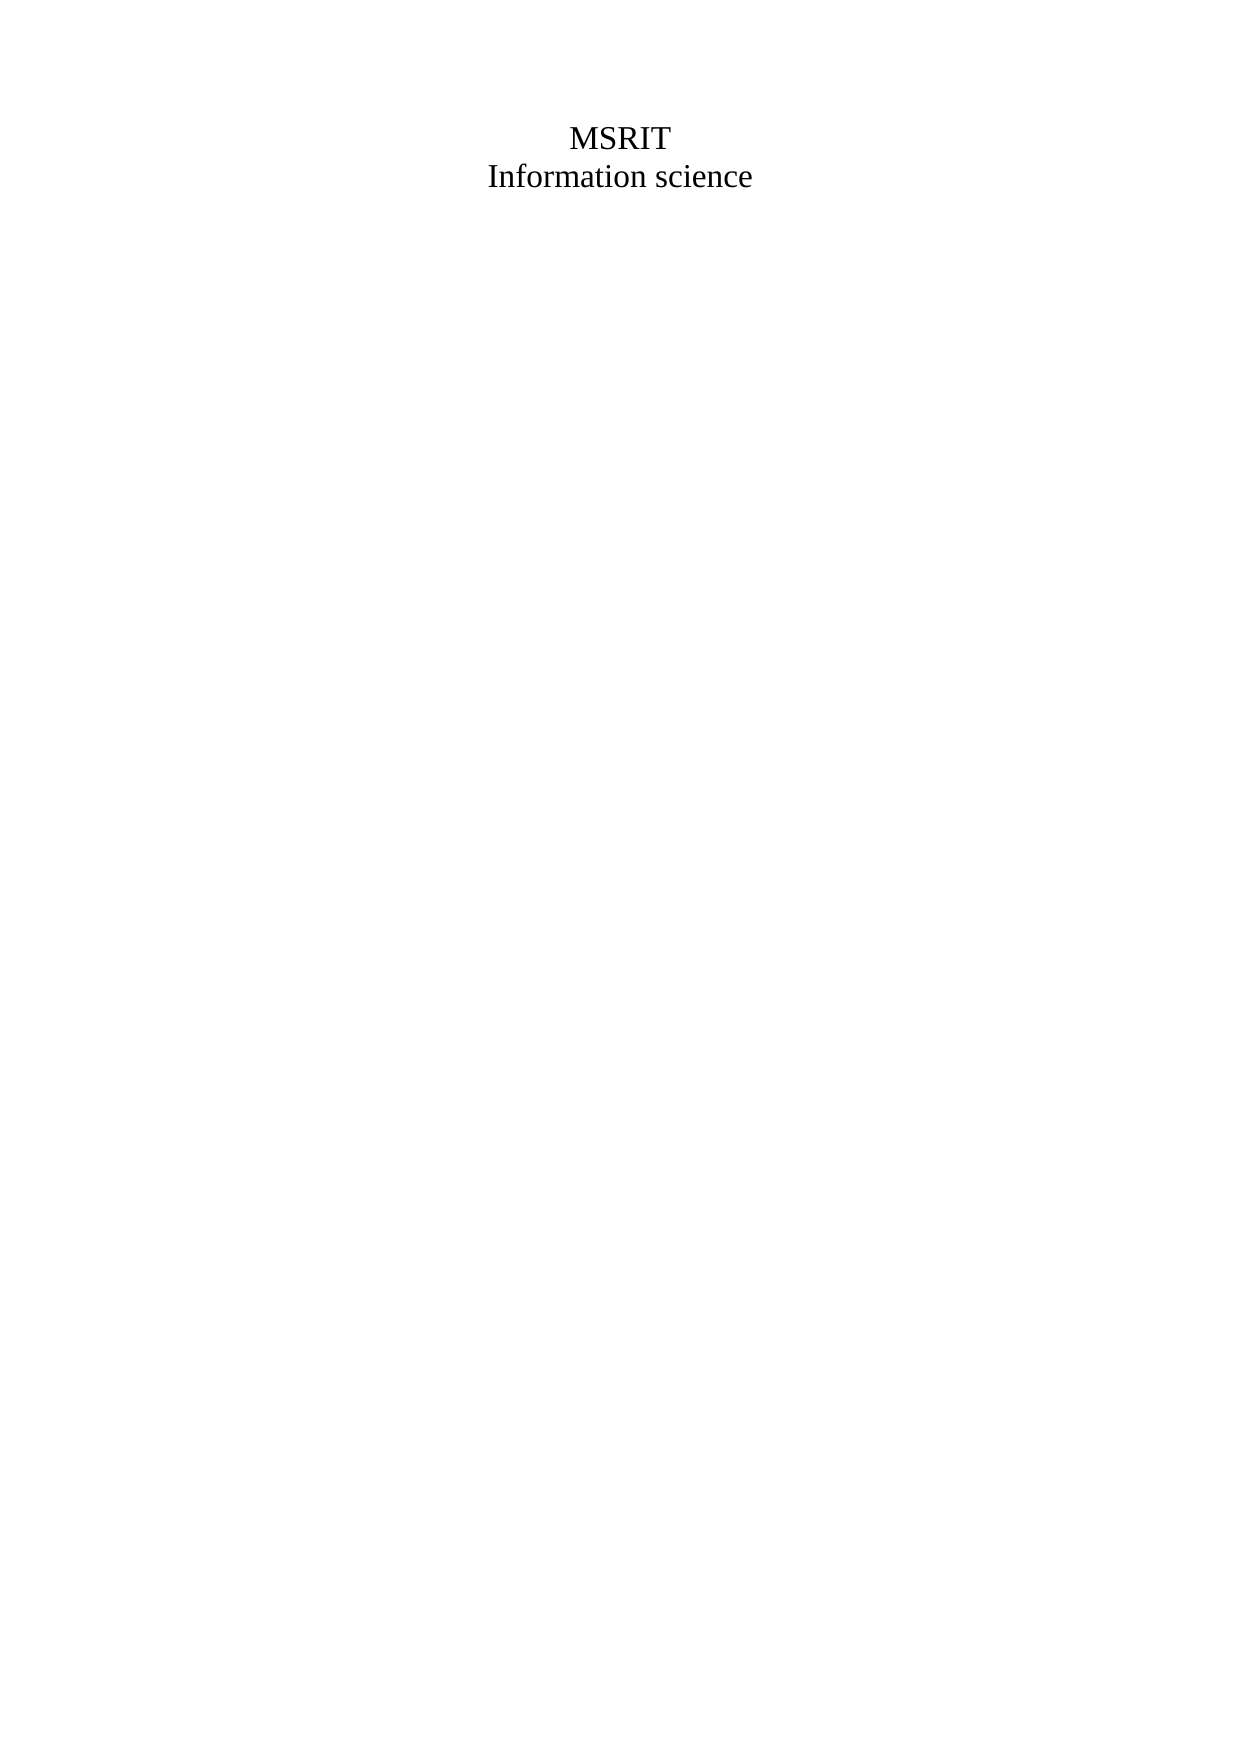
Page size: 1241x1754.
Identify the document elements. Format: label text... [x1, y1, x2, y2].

text MSRIT [118, 118, 1122, 156]
text Information science [118, 156, 1122, 195]
